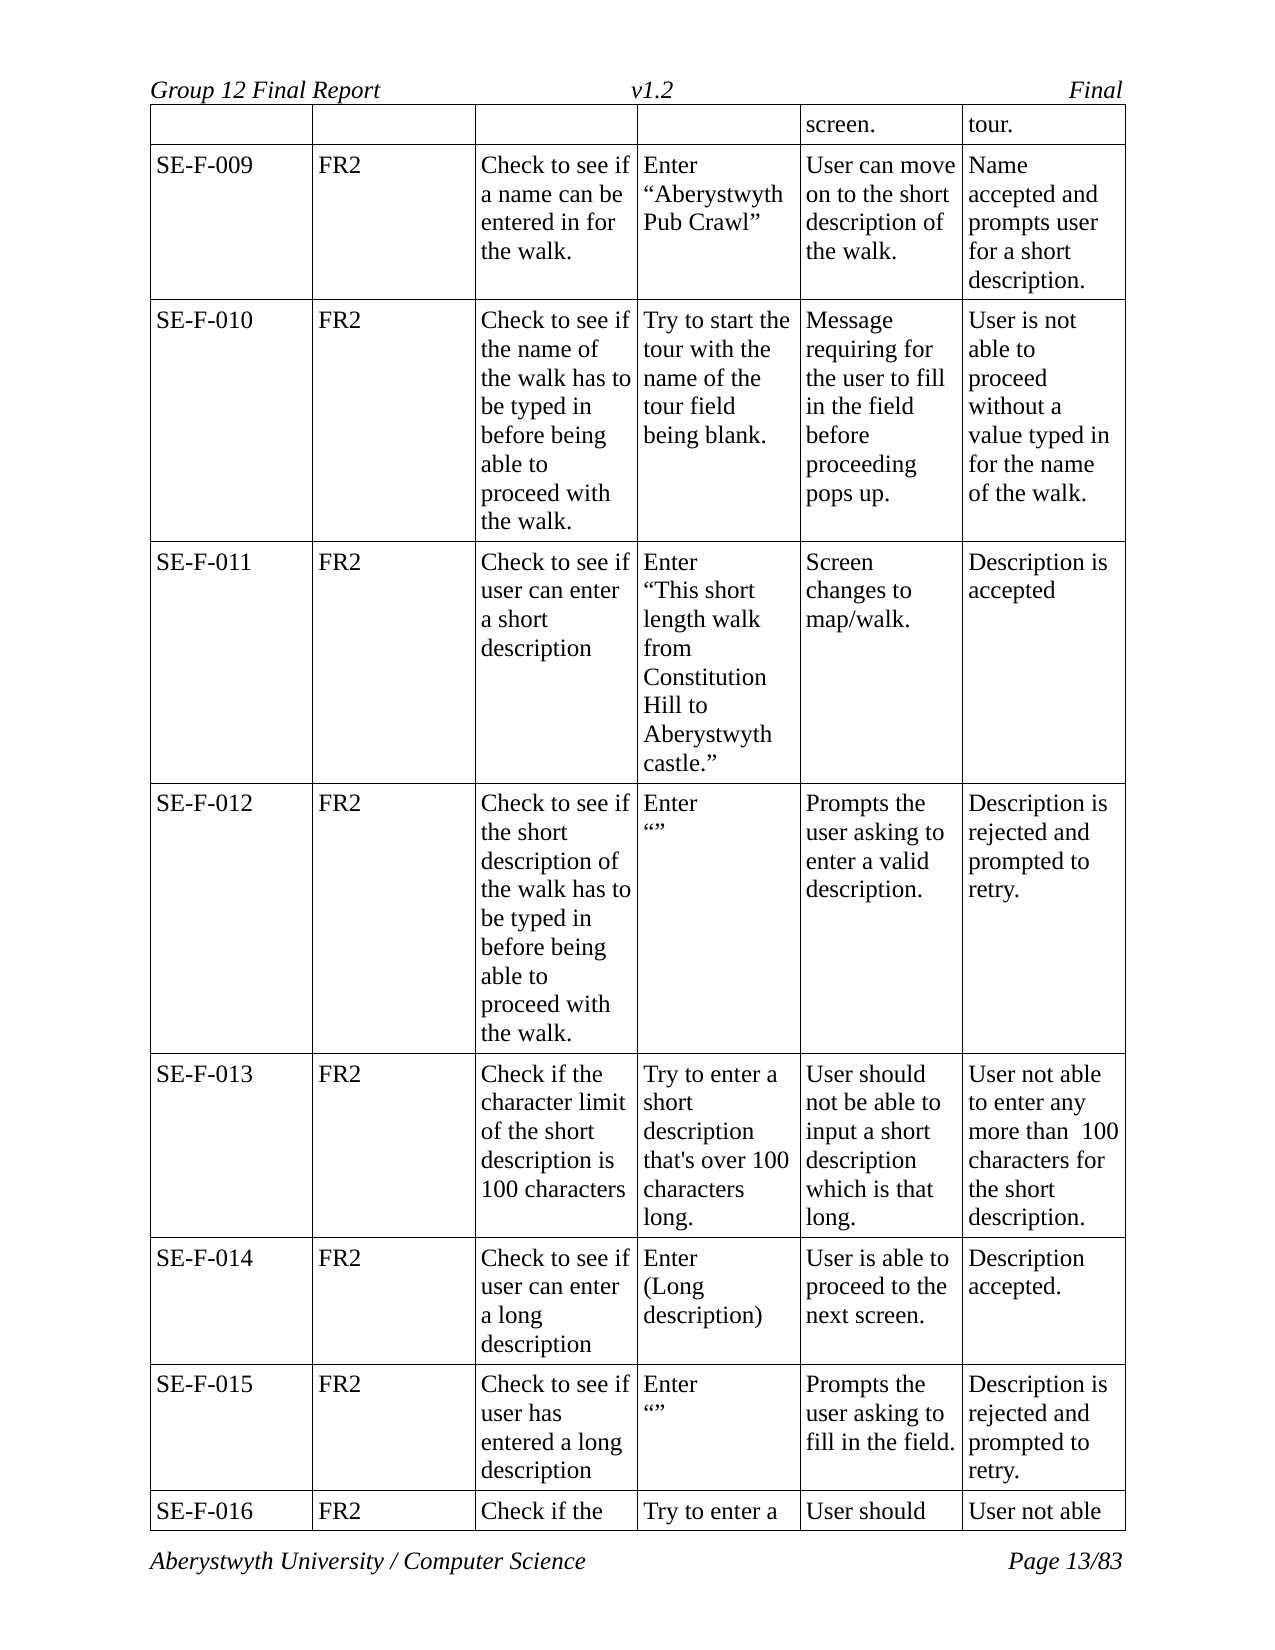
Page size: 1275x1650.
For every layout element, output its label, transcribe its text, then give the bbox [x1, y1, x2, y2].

table_cell SE-F-015 [151, 1365, 312, 1490]
table_cell Try to enter a short description that's over 100 characters long. [638, 1054, 800, 1237]
table_cell [638, 105, 800, 144]
table_cell FR2 [313, 542, 475, 782]
table_cell Description accepted. [963, 1238, 1125, 1363]
table_cell FR2 [313, 1054, 475, 1237]
table_cell Description is rejected and prompted to retry. [963, 784, 1125, 1053]
table_cell Enter (Long description) [638, 1238, 800, 1363]
table_cell SE-F-016 [151, 1491, 312, 1530]
table_cell FR2 [313, 1365, 475, 1490]
table_cell Enter “This short length walk from Constitution Hill to Aberystwyth castle.” [638, 542, 800, 782]
table_cell SE-F-011 [151, 542, 312, 782]
table_cell FR2 [313, 784, 475, 1053]
table_cell Enter “” [638, 1365, 800, 1490]
table_cell SE-F-010 [151, 300, 312, 541]
table_cell Prompts the user asking to enter a valid description. [801, 784, 962, 1053]
table_cell FR2 [313, 1238, 475, 1363]
table_cell User not able to enter any more than 100 characters for the short description. [963, 1054, 1125, 1237]
table_cell Check to see if user can enter a long description [476, 1238, 637, 1363]
table_cell [476, 105, 637, 144]
table_cell Check if the [476, 1491, 637, 1530]
table_cell SE-F-009 [151, 145, 312, 299]
table_cell SE-F-014 [151, 1238, 312, 1363]
table_cell Description is rejected and prompted to retry. [963, 1365, 1125, 1490]
table_cell Prompts the user asking to fill in the field. [801, 1365, 962, 1490]
table_cell FR2 [313, 145, 475, 299]
table_cell Check to see if user has entered a long description [476, 1365, 637, 1490]
table_cell Name accepted and prompts user for a short description. [963, 145, 1125, 299]
table_cell SE-F-013 [151, 1054, 312, 1237]
table_cell User not able [963, 1491, 1125, 1530]
table_cell User can move on to the short description of the walk. [801, 145, 962, 299]
table_cell User is able to proceed to the next screen. [801, 1238, 962, 1363]
table_cell Screen changes to map/walk. [801, 542, 962, 782]
table_cell [313, 105, 475, 144]
table_cell Description is accepted [963, 542, 1125, 782]
table_cell SE-F-012 [151, 784, 312, 1053]
table_cell Check to see if the name of the walk has to be typed in before being able to proceed with the walk. [476, 300, 637, 541]
table_cell User should [801, 1491, 962, 1530]
table_cell Enter “” [638, 784, 800, 1053]
table_cell screen. [801, 105, 962, 144]
table_cell tour. [963, 105, 1125, 144]
table_cell FR2 [313, 300, 475, 541]
table_cell Check if the character limit of the short description is 100 characters [476, 1054, 637, 1237]
table_cell Try to start the tour with the name of the tour field being blank. [638, 300, 800, 541]
table_cell Check to see if a name can be entered in for the walk. [476, 145, 637, 299]
table_cell Message requiring for the user to fill in the field before proceeding pops up. [801, 300, 962, 541]
table_cell Check to see if the short description of the walk has to be typed in before being able to proceed with the walk. [476, 784, 637, 1053]
table_cell [151, 105, 312, 144]
table_cell Enter “Aberystwyth Pub Crawl” [638, 145, 800, 299]
table_cell FR2 [313, 1491, 475, 1530]
table_cell User should not be able to input a short description which is that long. [801, 1054, 962, 1237]
table_cell User is not able to proceed without a value typed in for the name of the walk. [963, 300, 1125, 541]
table_cell Check to see if user can enter a short description [476, 542, 637, 782]
table_cell Try to enter a [638, 1491, 800, 1530]
